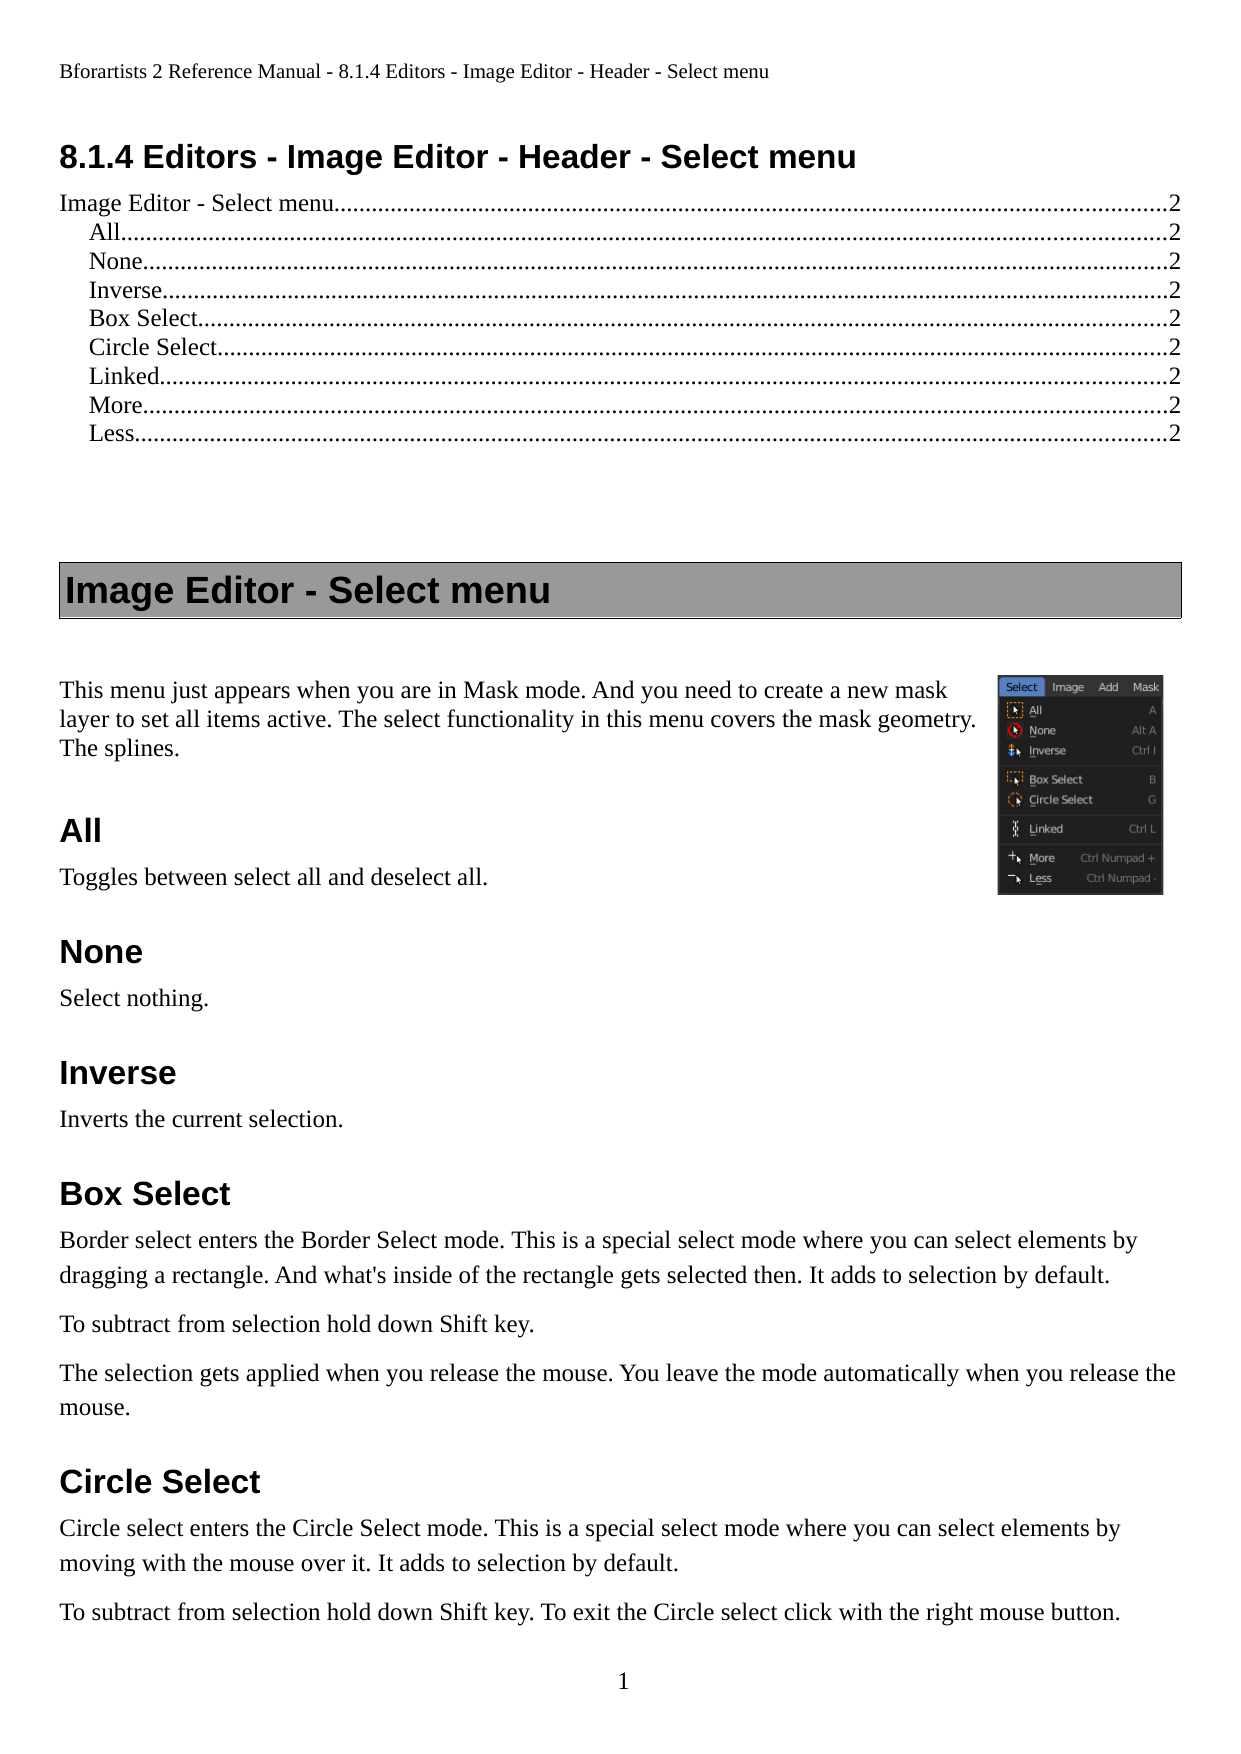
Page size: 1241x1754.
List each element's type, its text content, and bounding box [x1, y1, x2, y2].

text The selection gets applied when you release the mouse. You leave the mode automatically when you release the mouse. [59, 1358, 1181, 1421]
text Inverse 2 [88, 275, 1181, 303]
text Linked 2 [88, 361, 1181, 390]
text Circle select enters the Circle Select mode. This is a special select mode where you can select elements by moving with the mouse over it. It adds to selection by default. [59, 1513, 1181, 1577]
text Less 2 [88, 418, 1181, 447]
subtitle None [59, 932, 1181, 971]
text Select nothing. [59, 983, 1181, 1012]
subtitle Circle Select [59, 1462, 1181, 1501]
subtitle [1164, 811, 1181, 849]
subtitle Inverse [59, 1053, 1181, 1092]
text This menu just appears when you are in Mask mode. And you need to create a new mask layer to set all items active. The select functionality in this menu covers the mask geometry. The splines. [59, 675, 997, 761]
text None 2 [88, 246, 1181, 275]
subtitle Box Select [59, 1174, 1181, 1213]
text To subtract from selection hold down Shift key. To exit the Circle select click with the right mouse button. [59, 1597, 1181, 1626]
text Circle Select 2 [88, 332, 1181, 361]
table_header Image Editor - Select menu [60, 563, 1181, 617]
text To subtract from selection hold down Shift key. [59, 1309, 1181, 1337]
text Inverts the current selection. [59, 1104, 1181, 1133]
subtitle All [59, 811, 997, 849]
text Border select enters the Border Select mode. This is a special select mode where you can select elements by dragging a rectangle. And what's inside of the rectangle gets selected then. It adds to selection by default. [59, 1225, 1181, 1288]
subtitle 8.1.4 Editors - Image Editor - Header - Select menu [59, 138, 1181, 176]
text Image Editor - Select menu 2 [59, 188, 1181, 217]
text Toggles between select all and deselect all. [59, 862, 997, 891]
text Box Select 2 [88, 303, 1181, 332]
text All 2 [88, 217, 1181, 246]
text More 2 [88, 390, 1181, 418]
picture [997, 675, 1164, 895]
